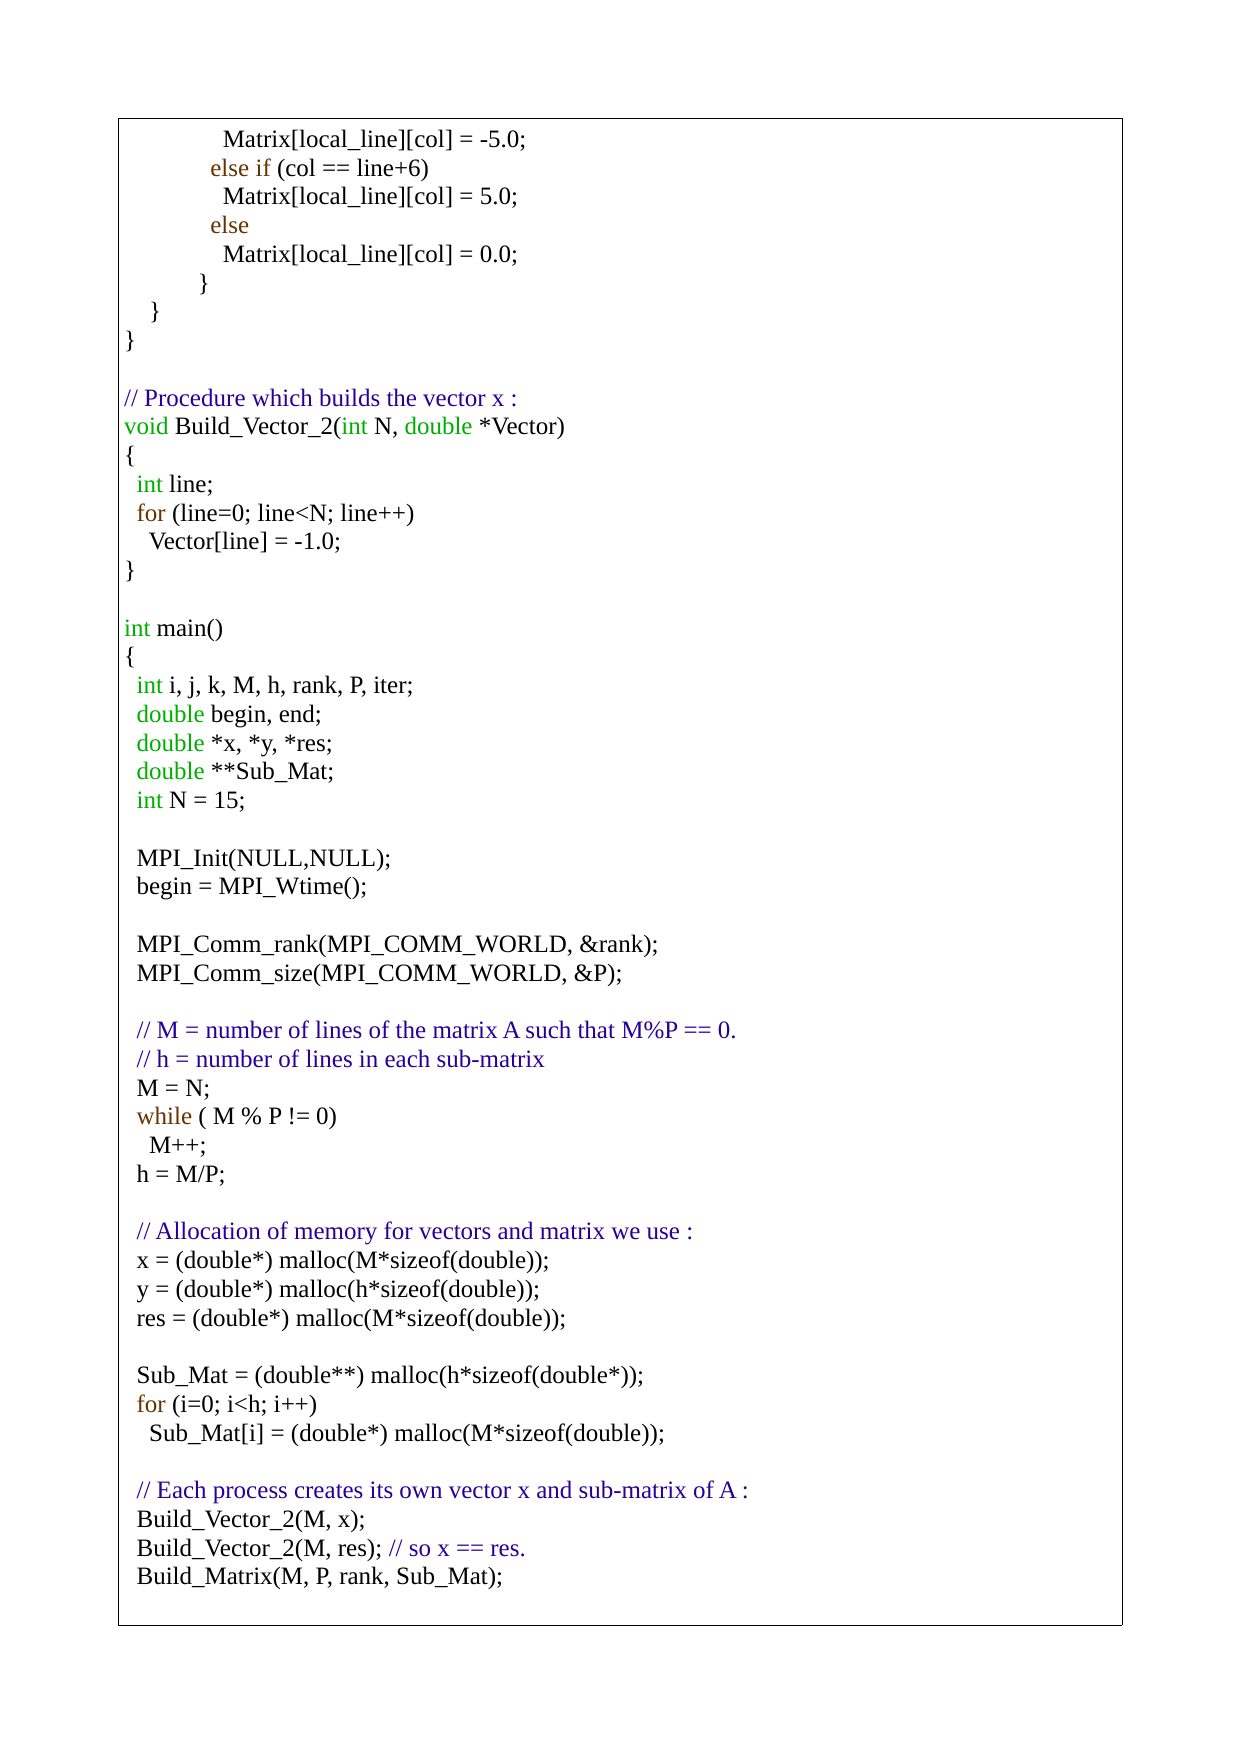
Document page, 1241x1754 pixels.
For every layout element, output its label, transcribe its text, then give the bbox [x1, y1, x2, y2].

table_cell Matrix[local_line][col] = -5.0; else if (col == line+6) Matrix[local_line][col] = 5.0; else Matrix[local_line][col] = 0.0; } } } // Procedure which builds the vector x : void Build_Vector_2(int N, double *Vector) { int line; for (line=0; line<N; line++) Vector[line] = -1.0; } int main() { int i, j, k, M, h, rank, P, iter; double begin, end; double *x, *y, *res; double **Sub_Mat; int N = 15; MPI_Init(NULL,NULL); begin = MPI_Wtime(); MPI_Comm_rank(MPI_COMM_WORLD, &rank); MPI_Comm_size(MPI_COMM_WORLD, &P); // M = number of lines of the matrix A such that M%P == 0. // h = number of lines in each sub-matrix M = N; while ( M % P != 0) M++; h = M/P; // Allocation of memory for vectors and matrix we use : x = (double*) malloc(M*sizeof(double)); y = (double*) malloc(h*sizeof(double)); res = (double*) malloc(M*sizeof(double)); Sub_Mat = (double**) malloc(h*sizeof(double*)); for (i=0; i<h; i++) Sub_Mat[i] = (double*) malloc(M*sizeof(double)); // Each process creates its own vector x and sub-matrix of A : Build_Vector_2(M, x); Build_Vector_2(M, res); // so x == res. Build_Matrix(M, P, rank, Sub_Mat); [119, 119, 1122, 1625]
